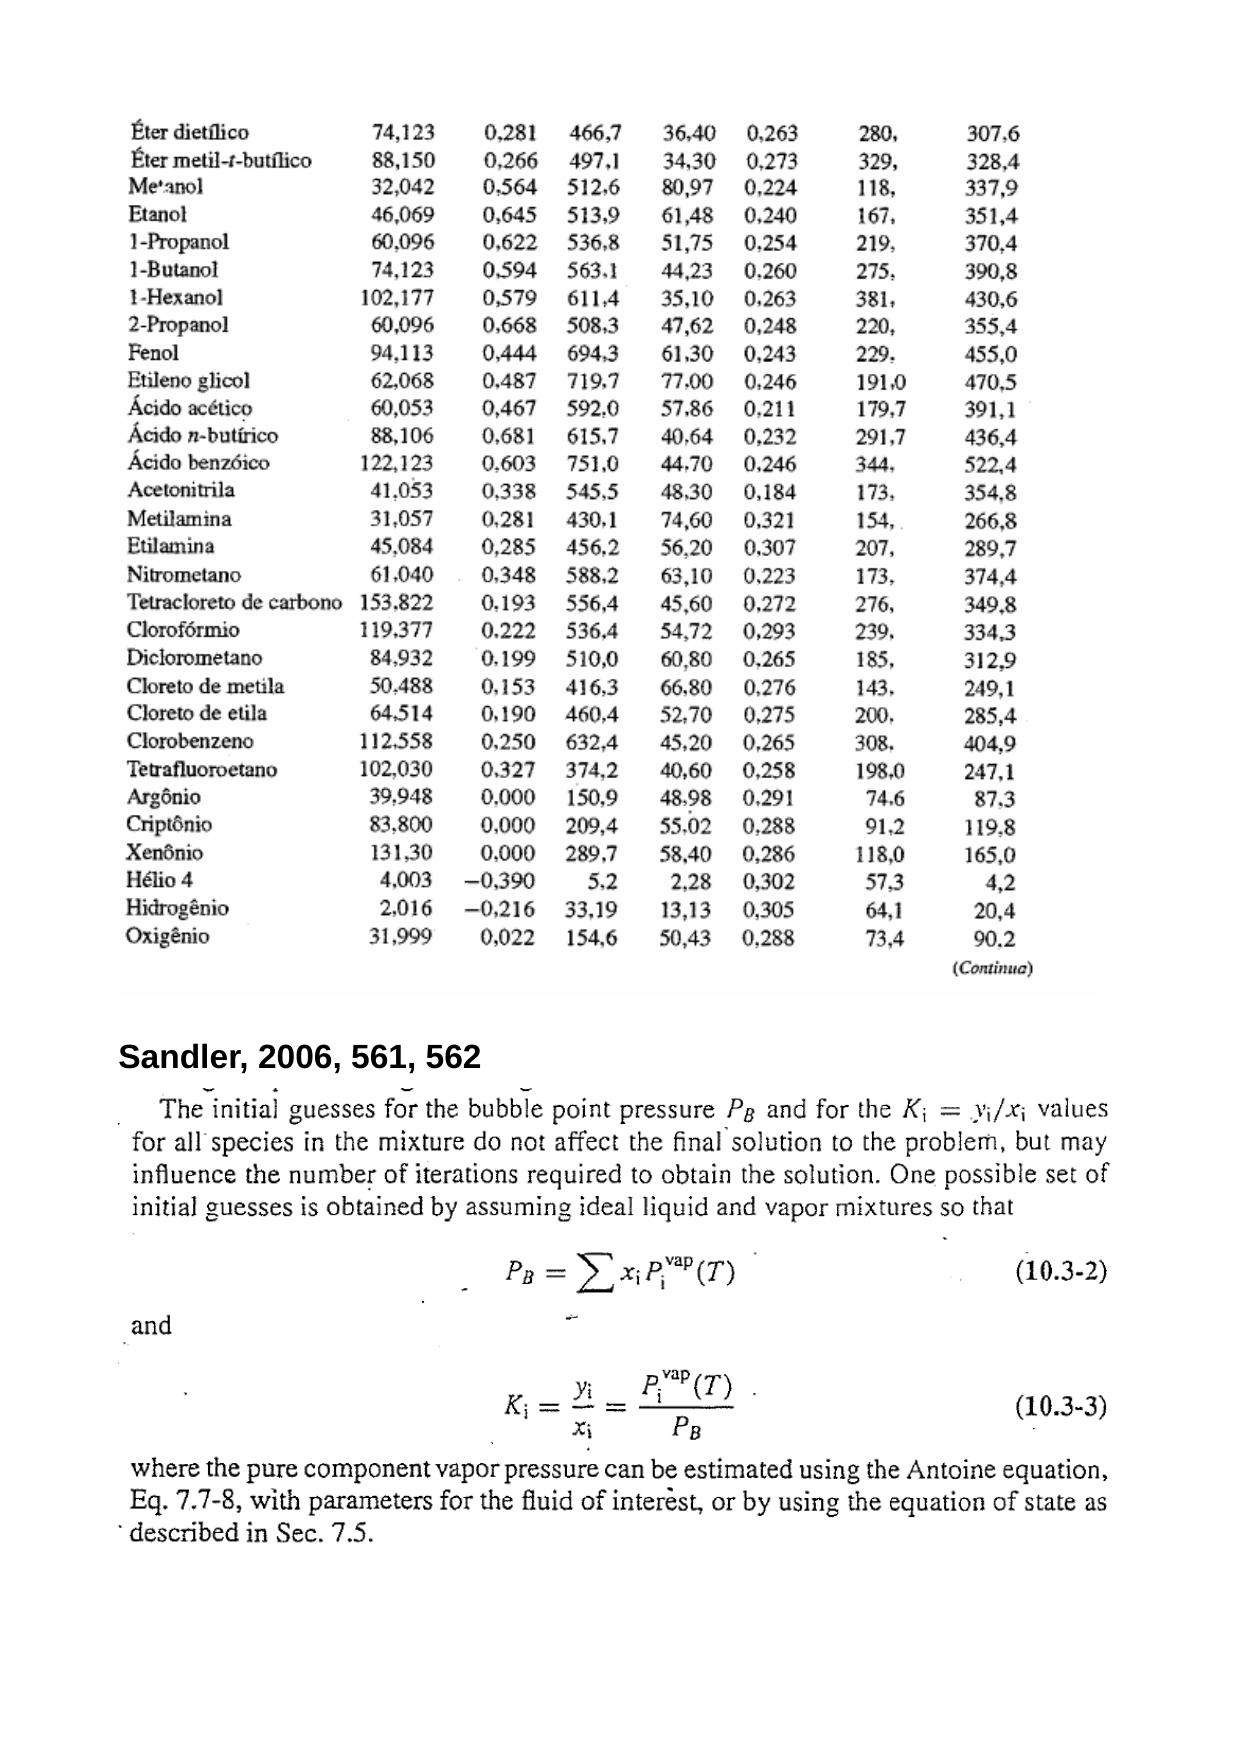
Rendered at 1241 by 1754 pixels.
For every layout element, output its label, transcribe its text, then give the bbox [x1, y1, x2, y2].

picture [118, 1088, 1123, 1551]
subtitle Sandler, 2006, 561, 562 [118, 1037, 1122, 1076]
picture [118, 118, 1103, 997]
